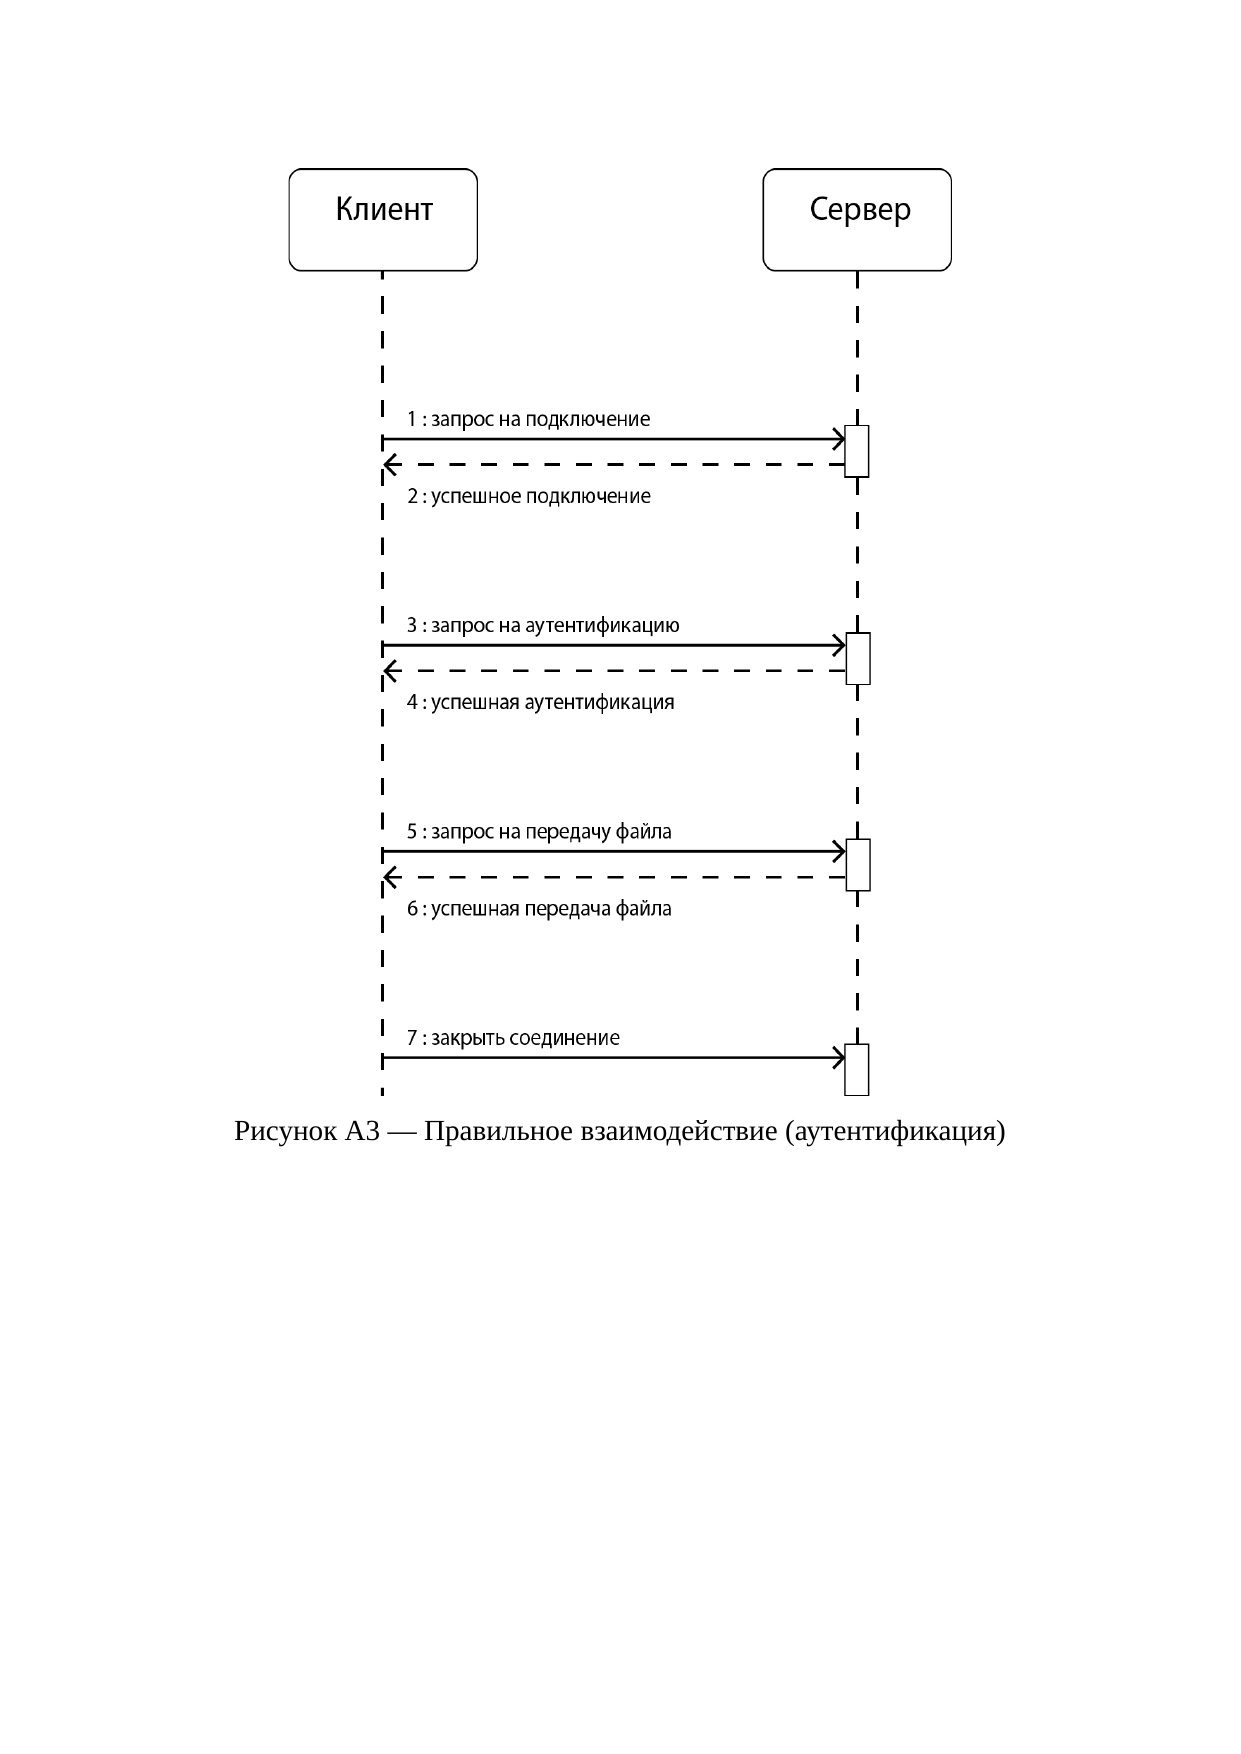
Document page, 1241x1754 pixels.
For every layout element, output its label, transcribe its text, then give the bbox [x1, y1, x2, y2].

text Рисунок А3 — Правильное взаимодействие (аутентификация) [118, 168, 1122, 1146]
picture [288, 168, 952, 1096]
